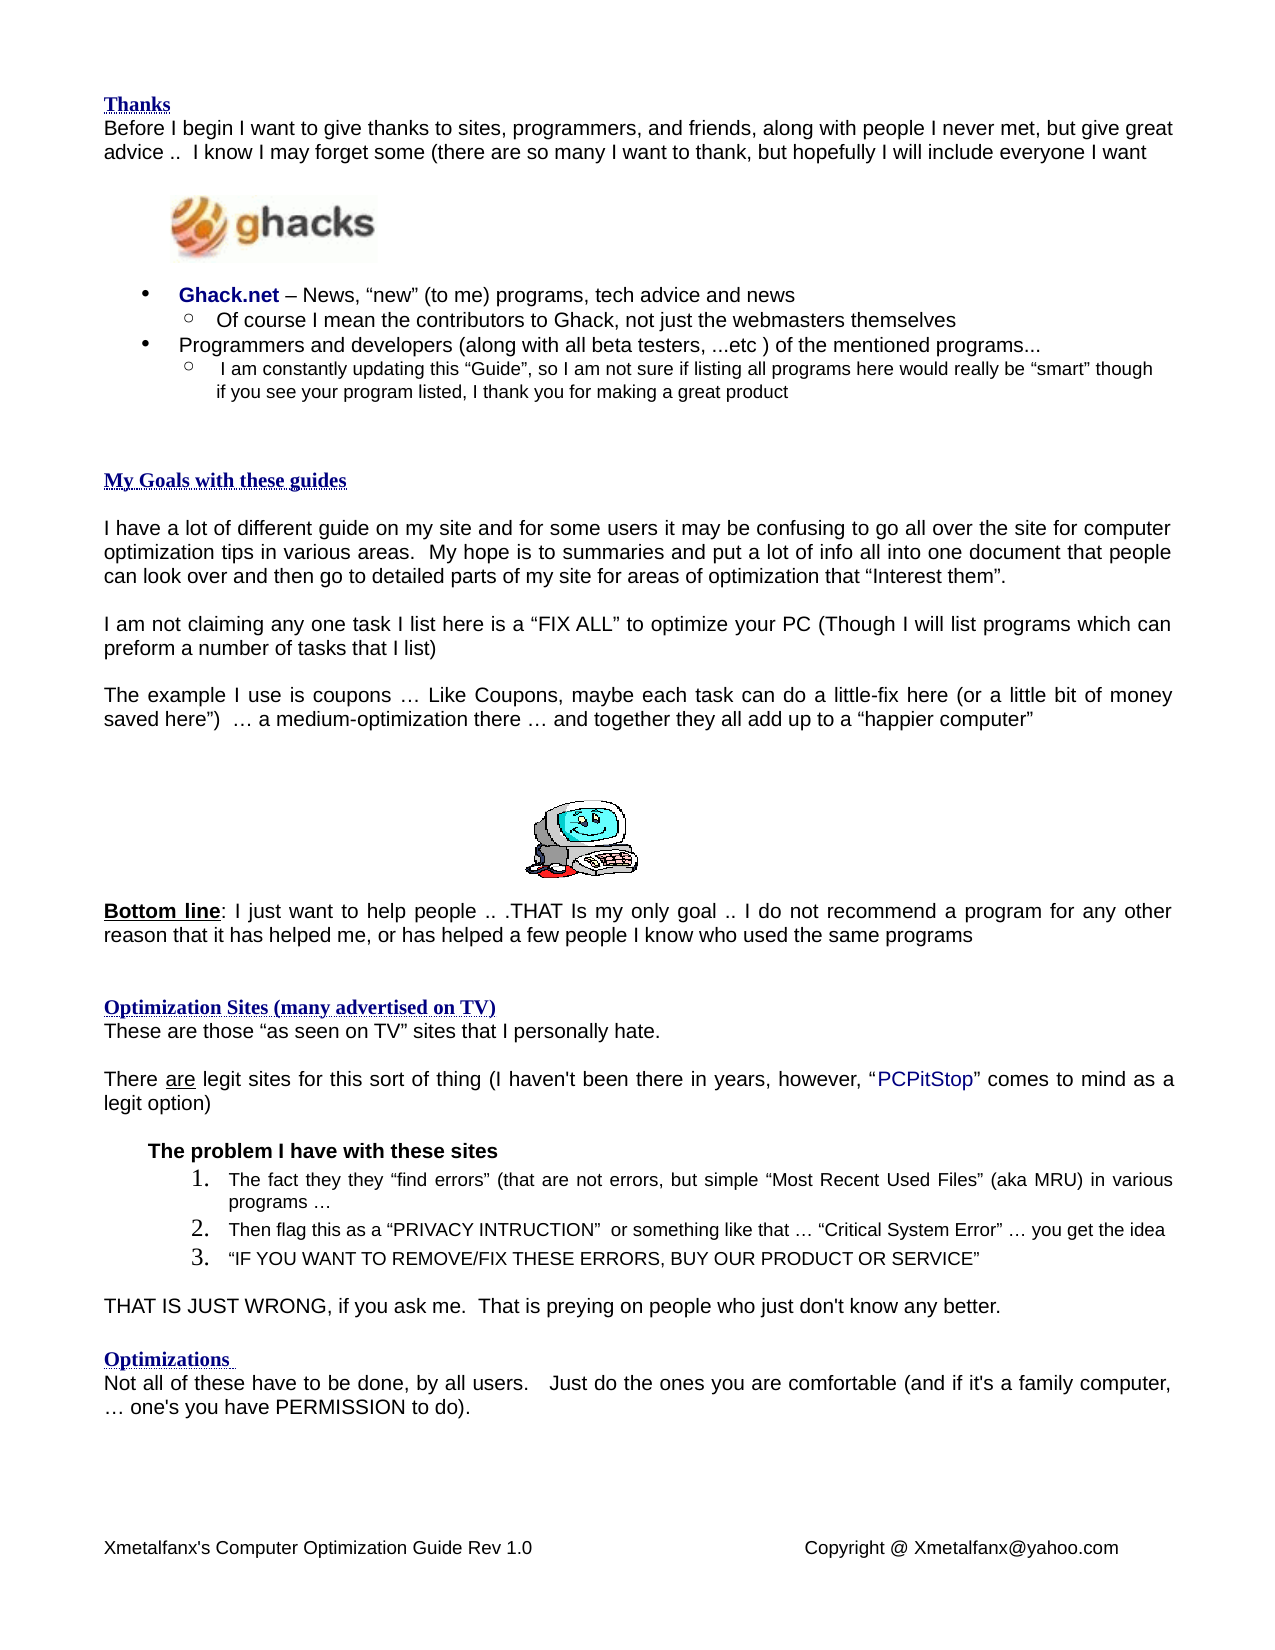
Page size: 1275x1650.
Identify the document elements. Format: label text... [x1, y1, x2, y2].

text These are those “as seen on TV” sites that I personally hate. [103, 1019, 1174, 1043]
text Optimization Sites (many advertised on TV) [103, 995, 1174, 1019]
text My Goals with these guides [103, 467, 1155, 492]
text I am not claiming any one task I list here is a “FIX ALL” to optimize your PC (Though I will list programs which can preform a number of tasks that I list) [103, 611, 1174, 659]
text THAT IS JUST WRONG, if you ask me. That is preying on people who just don't know any better. [103, 1294, 1174, 1318]
text Bottom line: I just want to help people .. .THAT Is my only goal .. I do not recommend a program for any other reason that it has helped me, or has helped a few people I know who used the same programs [103, 899, 1174, 947]
list Of course I mean the contributors to Ghack, not just the webmasters themselves [178, 308, 1174, 333]
text Thanks [103, 91, 1174, 116]
list Ghack.net – News, “new” (to me) programs, tech advice and news [141, 283, 1174, 308]
text Not all of these have to be done, by all users. Just do the ones you are comfortable (and if it's a family computer, … one's you have PERMISSION to do). [103, 1371, 1174, 1419]
list The fact they they “find errors” (that are not errors, but simple “Most Recent Used Files” (aka MRU) in various programs … [191, 1163, 1174, 1213]
list I am constantly updating this “Guide”, so I am not sure if listing all programs here would really be “smart” though if you see your program listed, I thank you for making a great product [178, 358, 1154, 403]
picture [169, 195, 378, 263]
text The example I use is coupons … Like Coupons, maybe each task can do a little-fix here (or a little bit of money saved here”) … a medium-optimization there … and together they all add up to a “happier computer” [103, 683, 1174, 731]
text The problem I have with these sites [148, 1139, 1174, 1163]
text Before I begin I want to give thanks to sites, programmers, and friends, along with people I never met, but give great advice .. I know I may forget some (there are so many I want to thank, but hopefully I will include everyone I want [103, 116, 1174, 163]
list “IF YOU WANT TO REMOVE/FIX THESE ERRORS, BUY OUR PRODUCT OR SERVICE” [191, 1242, 1174, 1270]
list Then flag this as a “PRIVACY INTRUCTION” or something like that … “Critical System Error” … you get the idea [191, 1213, 1174, 1242]
list Programmers and developers (along with all beta testers, ...etc ) of the mentioned programs... [141, 333, 1174, 358]
text I have a lot of different guide on my site and for some users it may be confusing to go all over the site for computer optimization tips in various areas. My hope is to summaries and put a lot of info all into one document that people can look over and then go to detailed parts of my site for areas of optimization that “Interest them”. [103, 516, 1174, 587]
text Optimizations [103, 1347, 1174, 1371]
text There are legit sites for this sort of thing (I haven't been there in years, however, “PCPitStop” comes to mind as a legit option) [103, 1067, 1174, 1115]
picture [518, 745, 639, 878]
